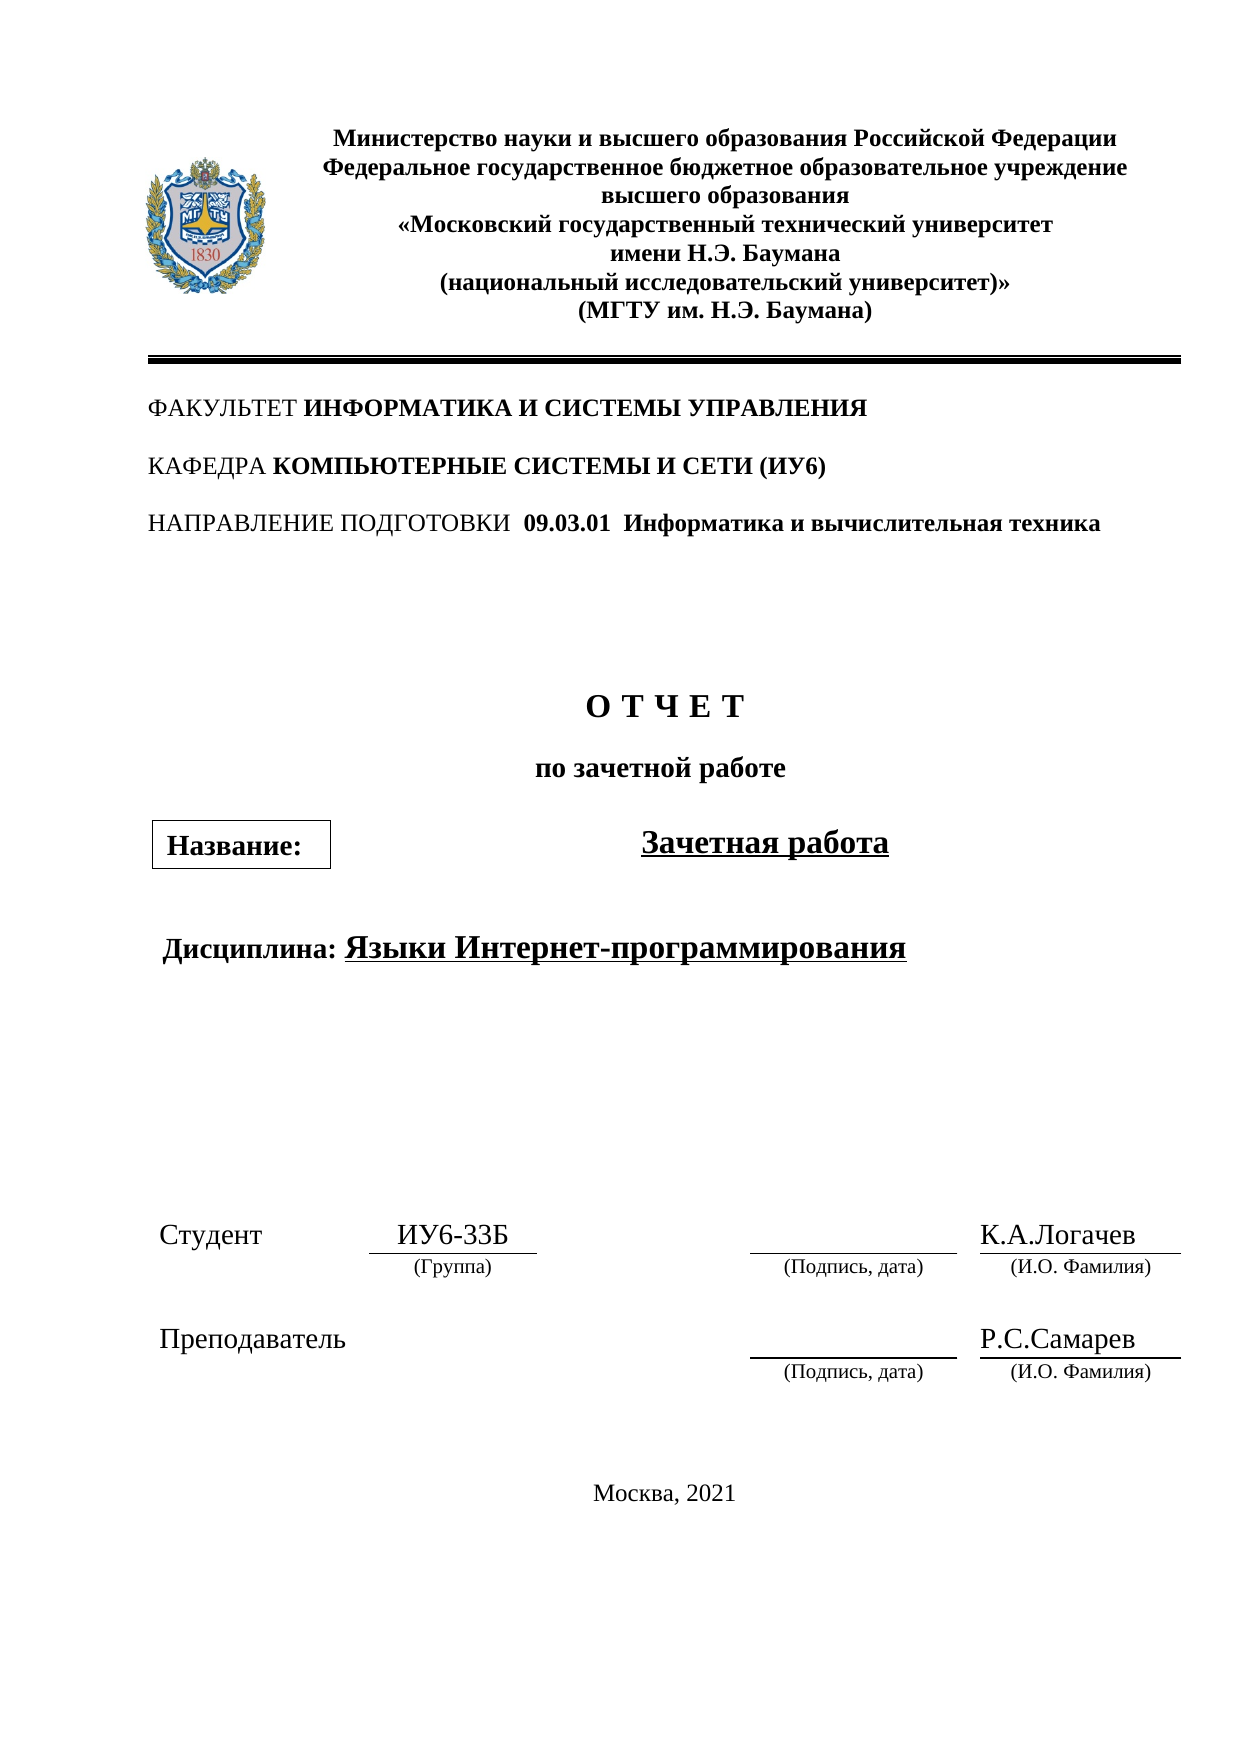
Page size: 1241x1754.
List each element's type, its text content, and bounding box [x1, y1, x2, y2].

table_cell [548, 1254, 738, 1288]
table_cell (Группа) [357, 1254, 548, 1288]
table_cell [148, 1359, 357, 1392]
text Москва, 2021 [148, 1478, 1181, 1507]
text Название: [167, 828, 315, 861]
table_header по зачетной работе [786, 750, 797, 783]
table_header по зачетной работе [384, 750, 395, 783]
table_cell [357, 1321, 548, 1359]
table_cell [548, 1321, 738, 1359]
table_cell (И.О. Фамилия) [969, 1254, 1193, 1288]
table_cell [148, 1254, 357, 1288]
table_cell (Подпись, дата) [738, 1254, 969, 1288]
table_cell [969, 1288, 1193, 1321]
table_cell (Подпись, дата) [738, 1359, 969, 1392]
table_cell [738, 1321, 969, 1359]
table_header К.А.Логачев [969, 1217, 1193, 1254]
subtitle Отчет [148, 687, 1181, 725]
text Дисциплина: Языки Интернет-программирования [162, 927, 1181, 966]
table_header [738, 1217, 969, 1254]
table_cell Преподаватель [148, 1321, 357, 1359]
text ФАКУЛЬТЕТ Информатика и системы управления [148, 393, 1181, 422]
table_cell [738, 1288, 969, 1321]
text КАФЕДРА Компьютерные системы и сети (ИУ6) [148, 451, 1181, 479]
table_header Министерство науки и высшего образования Российской Федерации Федеральное государственное бюджетное образовательное учреждение высшего образования «Московский государственный технический университет имени Н.Э. Баумана (национальный исследовательский университет)» (МГТУ им. Н.Э. Баумана) [284, 123, 1166, 324]
table_cell [357, 1288, 548, 1321]
table_cell [148, 1288, 357, 1321]
table_cell [357, 1359, 548, 1392]
table_header ИУ6-33Б [357, 1217, 548, 1254]
table_header [797, 750, 871, 783]
table_header [548, 1217, 738, 1254]
picture [145, 157, 266, 294]
table_cell Р.С.Самарев [969, 1321, 1193, 1359]
table_cell [548, 1288, 738, 1321]
table_header [136, 123, 284, 324]
text НАПРАВЛЕНИЕ ПОДГОТОВКИ 09.03.01 Информатика и вычислительная техника [148, 508, 1181, 537]
table_cell (И.О. Фамилия) [969, 1359, 1193, 1392]
table_cell [548, 1359, 738, 1392]
subtitle Зачетная работа [331, 822, 1181, 860]
table_header Студент [148, 1217, 357, 1254]
